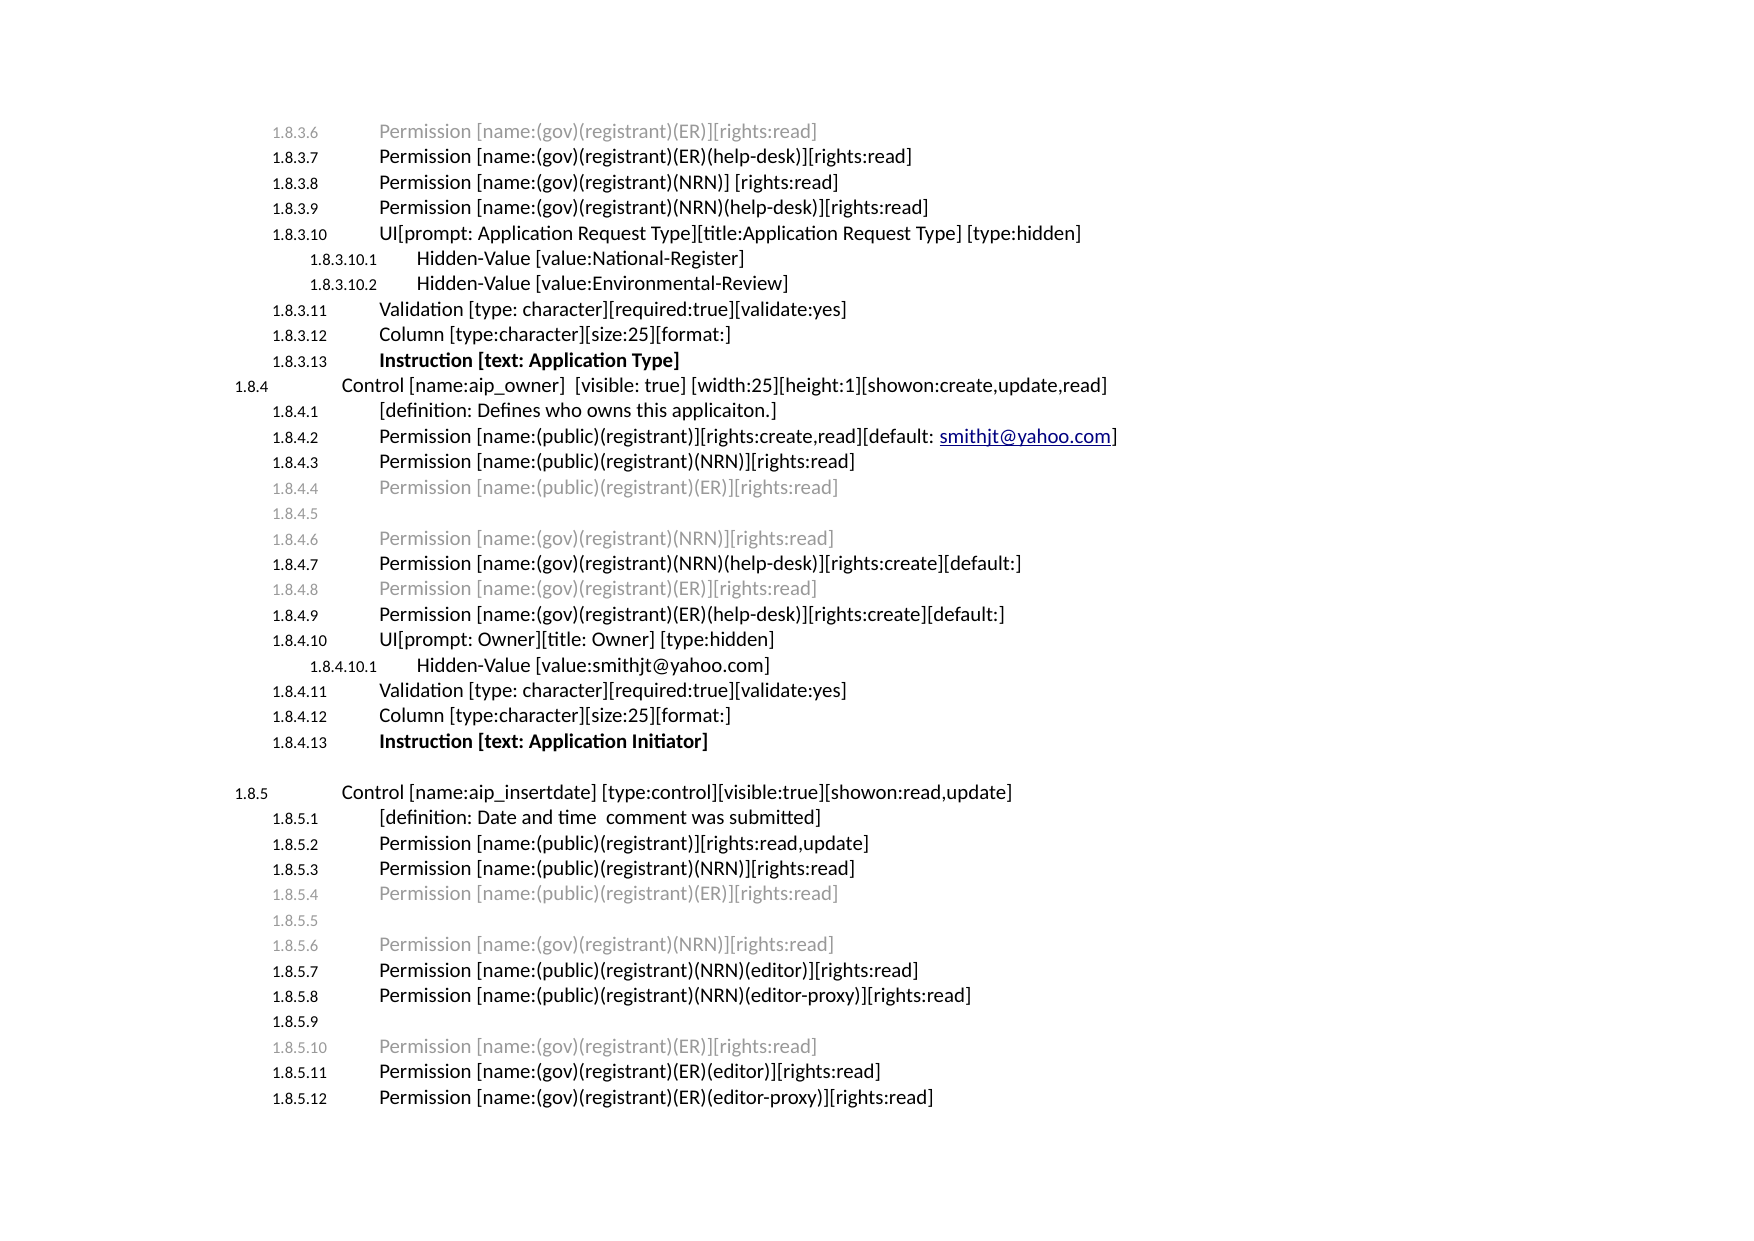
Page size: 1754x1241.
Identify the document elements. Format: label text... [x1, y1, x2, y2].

list Hidden-Value [value:National-Register] [306, 245, 1636, 271]
list Permission [name:(gov)(registrant)(NRN)] [rights:read] [268, 169, 1636, 194]
list Permission [name:(gov)(registrant)(ER)][rights:read] [268, 576, 1636, 601]
list Permission [name:(public)(registrant)(ER)][rights:read] [268, 474, 1636, 499]
list [definition: Date and time comment was submitted] [268, 804, 1636, 830]
list Permission [name:(gov)(registrant)(ER)][rights:read] [268, 1033, 1636, 1058]
list Permission [name:(public)(registrant)(NRN)][rights:read] [268, 855, 1636, 881]
list Permission [name:(public)(registrant)(NRN)(editor-proxy)][rights:read] [268, 982, 1636, 1008]
list Permission [name:(gov)(registrant)(NRN)(help-desk)][rights:read] [268, 194, 1636, 220]
list Validation [type: character][required:true][validate:yes] [268, 296, 1636, 321]
list Permission [name:(gov)(registrant)(NRN)][rights:read] [268, 931, 1636, 957]
list Permission [name:(public)(registrant)(NRN)][rights:read] [268, 448, 1636, 474]
list Permission [name:(public)(registrant)(NRN)(editor)][rights:read] [268, 957, 1636, 982]
list Permission [name:(public)(registrant)(ER)][rights:read] [268, 881, 1636, 906]
list UI[prompt: Owner][title: Owner] [type:hidden] [268, 626, 1636, 652]
list Permission [name:(public)(registrant)][rights:create,read][default: smithjt@yahoo.com] [268, 423, 1636, 448]
list UI[prompt: Application Request Type][title:Application Request Type] [type:hidden] [268, 220, 1636, 245]
list Column [type:character][size:25][format:] [268, 703, 1636, 728]
list Permission [name:(gov)(registrant)(NRN)][rights:read] [268, 525, 1636, 550]
list Instruction [text: Application Initiator] [268, 728, 1636, 753]
list Hidden-Value [value:Environmental-Review] [306, 271, 1636, 296]
list Control [name:aip_owner] [visible: true] [width:25][height:1][showon:create,update,read] [231, 372, 1636, 398]
list Column [type:character][size:25][format:] [268, 321, 1636, 347]
list Permission [name:(gov)(registrant)(ER)(help-desk)][rights:create][default:] [268, 601, 1636, 626]
list [definition: Defines who owns this applicaiton.] [268, 398, 1636, 423]
list Validation [type: character][required:true][validate:yes] [268, 677, 1636, 703]
list Permission [name:(gov)(registrant)(ER)(editor-proxy)][rights:read] [268, 1084, 1636, 1109]
list Permission [name:(gov)(registrant)(NRN)(help-desk)][rights:create][default:] [268, 550, 1636, 576]
list Permission [name:(gov)(registrant)(ER)(editor)][rights:read] [268, 1058, 1636, 1084]
list Control [name:aip_insertdate] [type:control][visible:true][showon:read,update] [231, 779, 1636, 804]
list Permission [name:(gov)(registrant)(ER)][rights:read] [268, 118, 1636, 143]
list Instruction [text: Application Type] [268, 347, 1636, 372]
list Hidden-Value [value:smithjt@yahoo.com] [306, 652, 1636, 677]
list Permission [name:(public)(registrant)][rights:read,update] [268, 830, 1636, 855]
list Permission [name:(gov)(registrant)(ER)(help-desk)][rights:read] [268, 143, 1636, 169]
